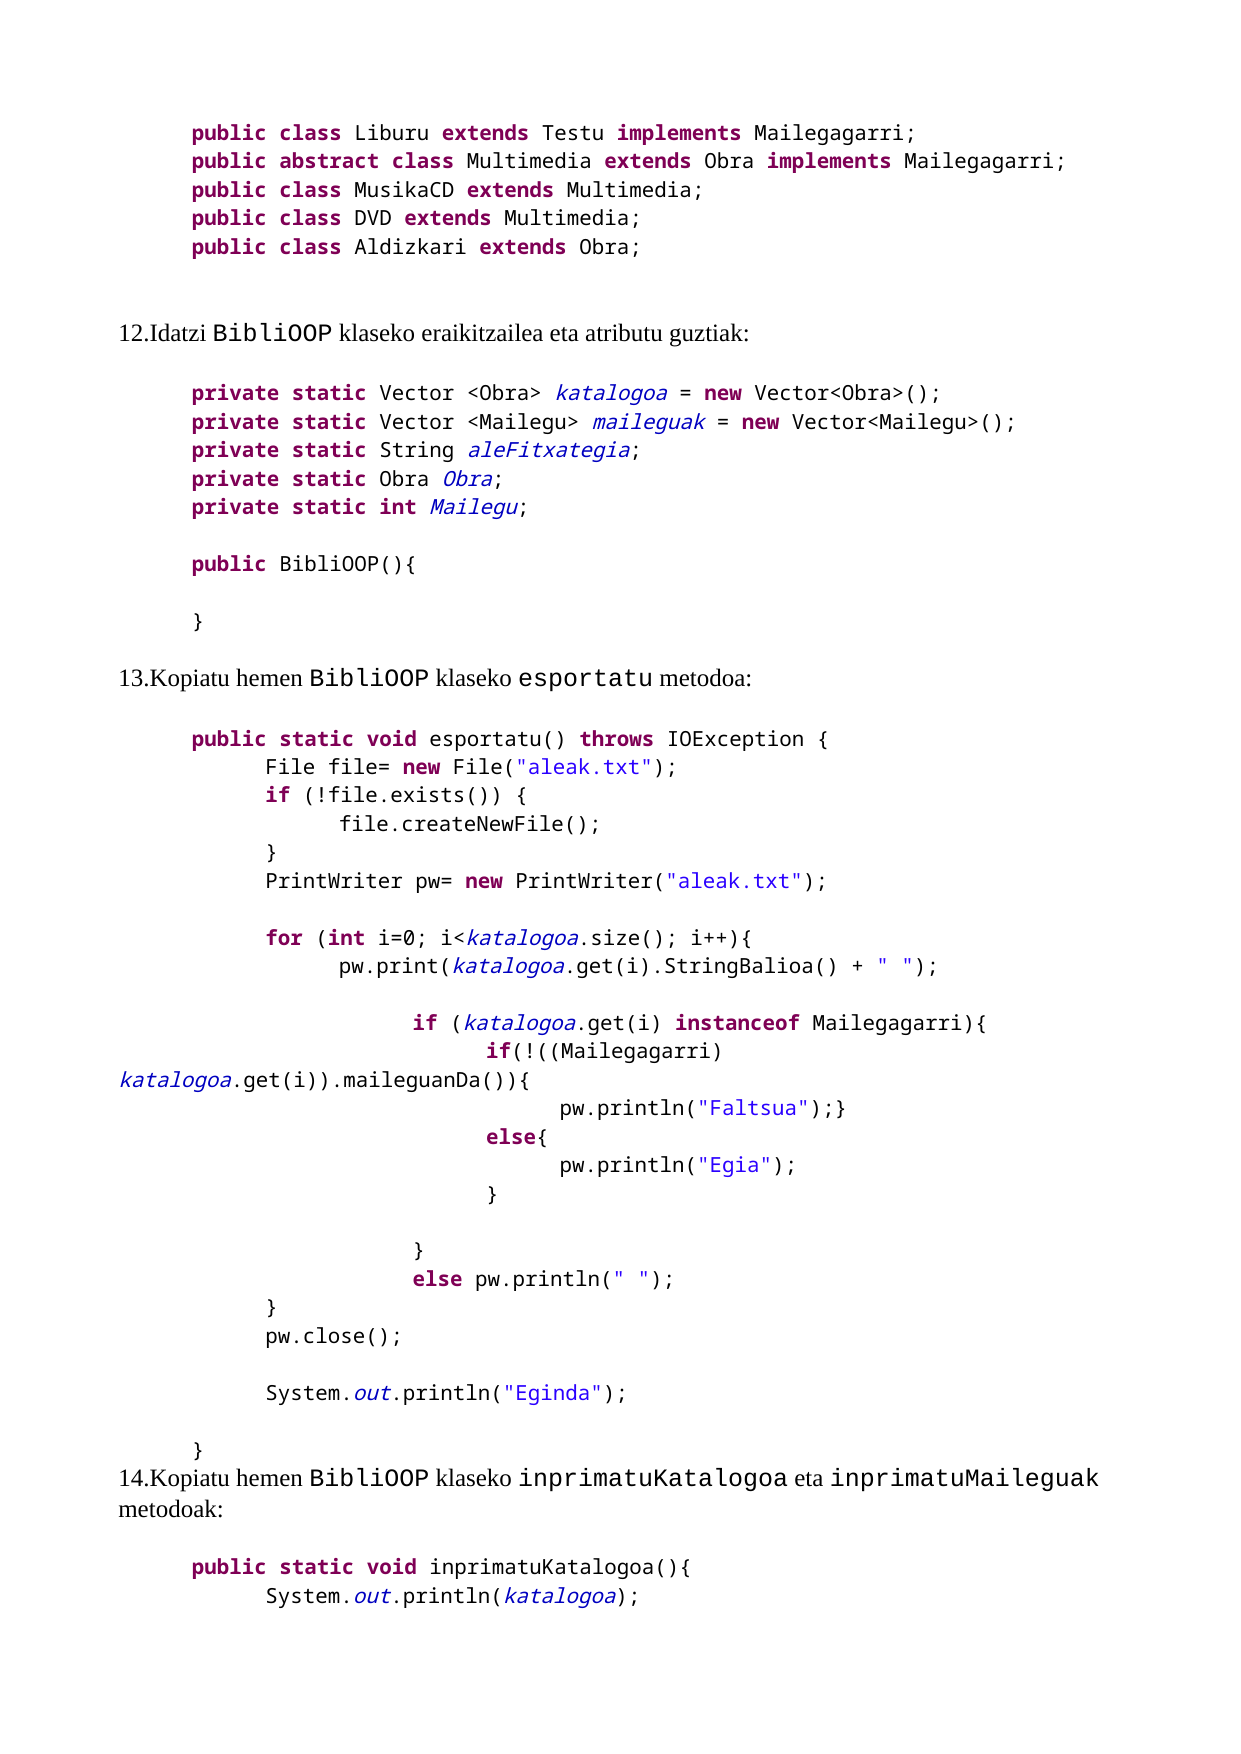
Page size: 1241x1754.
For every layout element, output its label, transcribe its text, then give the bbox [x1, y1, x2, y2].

text public class Liburu extends Testu implements Mailegagarri; [118, 118, 1122, 147]
text pw.close(); [118, 1321, 1122, 1349]
text public class Aldizkari extends Obra; [118, 232, 1122, 260]
text } [118, 1179, 1122, 1207]
text private static int Mailegu; [118, 492, 1122, 521]
text public abstract class Multimedia extends Obra implements Mailegagarri; [118, 147, 1122, 175]
text public static void inprimatuKatalogoa(){ [118, 1551, 1122, 1581]
text pw.println("Faltsua");} [118, 1093, 1122, 1122]
text } [118, 606, 1122, 634]
text if (!file.exists()) { [118, 781, 1122, 809]
text } [118, 1435, 1122, 1463]
list Idatzi BibliOOP klaseko eraikitzailea eta atributu guztiak: [118, 318, 1122, 349]
text private static Obra Obra; [118, 464, 1122, 492]
text } [118, 1292, 1122, 1321]
text for (int i=0; i<katalogoa.size(); i++){ [118, 923, 1122, 951]
text else pw.println(" "); [118, 1264, 1122, 1292]
text public class DVD extends Multimedia; [118, 203, 1122, 232]
text pw.println("Egia"); [118, 1150, 1122, 1179]
text public static void esportatu() throws IOException { [118, 723, 1122, 752]
text File file= new File("aleak.txt"); [118, 752, 1122, 781]
text private static String aleFitxategia; [118, 435, 1122, 464]
text public BibliOOP(){ [118, 549, 1122, 577]
text System.out.println(katalogoa); [118, 1581, 1122, 1609]
list Kopiatu hemen BibliOOP klaseko inprimatuKatalogoa eta inprimatuMaileguak metodoak: [118, 1463, 1122, 1523]
text } [118, 1236, 1122, 1264]
text System.out.println("Eginda"); [118, 1378, 1122, 1406]
text if (katalogoa.get(i) instanceof Mailegagarri){ [118, 1008, 1122, 1037]
text public class MusikaCD extends Multimedia; [118, 175, 1122, 203]
text } [118, 837, 1122, 866]
list Kopiatu hemen BibliOOP klaseko esportatu metodoa: [118, 663, 1122, 694]
text if(!((Mailegagarri) katalogoa.get(i)).maileguanDa()){ [118, 1037, 1122, 1093]
text private static Vector <Mailegu> maileguak = new Vector<Mailegu>(); [118, 407, 1122, 435]
text file.createNewFile(); [118, 809, 1122, 837]
text else{ [118, 1122, 1122, 1150]
text pw.print(katalogoa.get(i).StringBalioa() + " "); [118, 951, 1122, 980]
text private static Vector <Obra> katalogoa = new Vector<Obra>(); [118, 377, 1122, 407]
text PrintWriter pw= new PrintWriter("aleak.txt"); [118, 866, 1122, 894]
